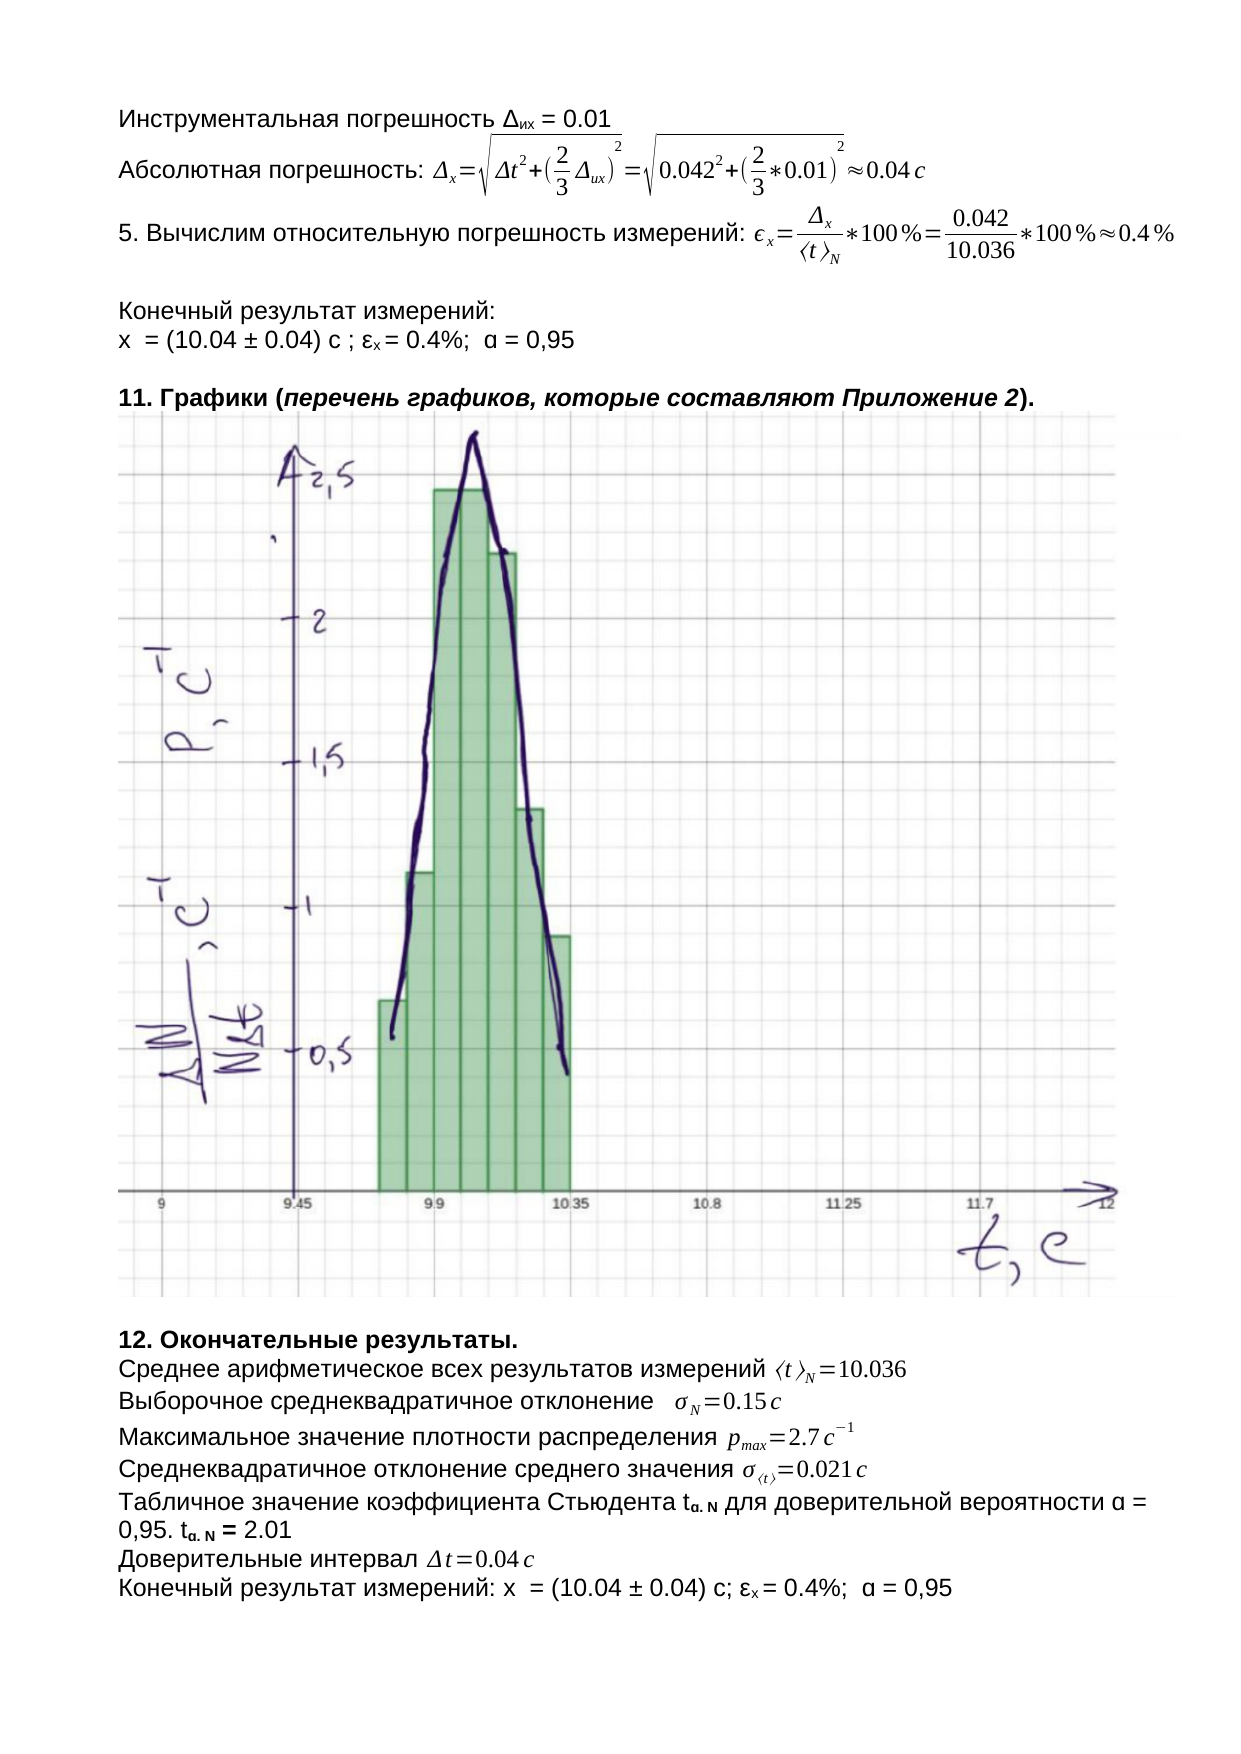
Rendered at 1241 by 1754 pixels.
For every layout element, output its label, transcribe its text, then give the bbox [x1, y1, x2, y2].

text 5. Вычислим относительную погрешность измерений: [118, 201, 1181, 267]
text Среднеквадратичное отклонение среднего значения [118, 1454, 1181, 1487]
text Инструментальная погрешность Δих = 0.01 [118, 104, 1181, 132]
text Максимальное значение плотности распределения [118, 1419, 1181, 1454]
text Выборочное среднеквадратичное отклонение [118, 1386, 1181, 1419]
text Абсолютная погрешность: [118, 132, 1181, 201]
text Конечный результат измерений: x = (10.04 ± 0.04) с; εx = 0.4%; ɑ = 0,95 [118, 1573, 1181, 1602]
text x = (10.04 ± 0.04) c ; εx = 0.4%; ɑ = 0,95 [118, 325, 1181, 354]
text 11. Графики (перечень графиков, которые составляют Приложение 2). [118, 382, 1181, 411]
text Среднее арифметическое всех результатов измерений [118, 1354, 1181, 1386]
picture [118, 411, 1182, 1297]
text 12. Окончательные результаты. [118, 1325, 1181, 1354]
text Конечный результат измерений: [118, 296, 1181, 325]
text Табличное значение коэффициента Стьюдента tɑ. N для доверительной вероятности ɑ = 0,95. tɑ. N = 2.01 [118, 1487, 1181, 1544]
text Доверительные интервал [118, 1544, 1181, 1573]
